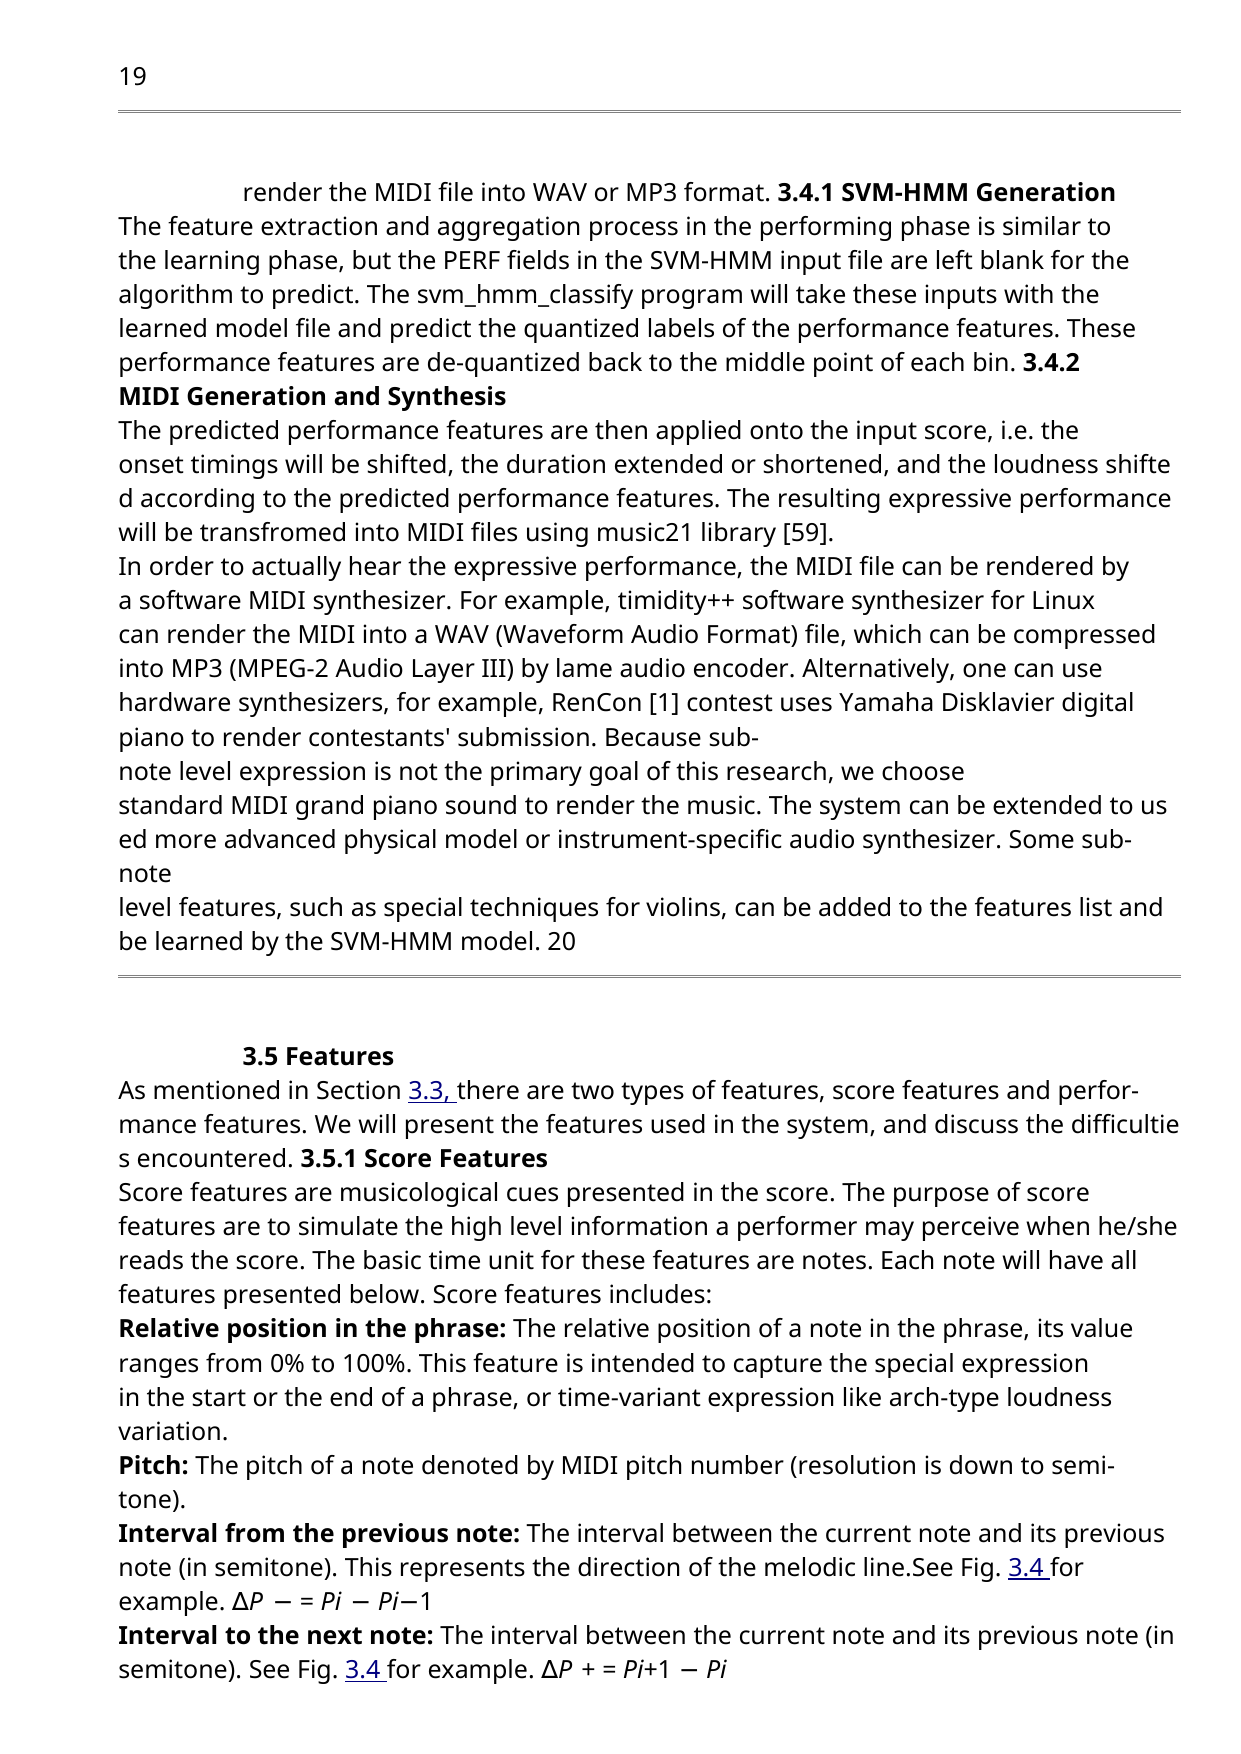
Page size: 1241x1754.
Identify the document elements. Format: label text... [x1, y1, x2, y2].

text render the MIDI file into WAV or MP3 format. 3.4.1 SVM-HMM Generation The feature extraction and aggregation process in the performing phase is similar to the learning phase, but the PERF fields in the SVM-HMM input file are left blank for the algorithm to predict. The svm_hmm_classify program will take these inputs with the learned model file and predict the quantized labels of the performance features. These performance features are de-quantized back to the middle point of each bin. 3.4.2 MIDI Generation and Synthesis The predicted performance features are then applied onto the input score, i.e. the onset timings will be shifted, the duration extended or shortened, and the loudness shifted according to the predicted performance features. The resulting expressive performance will be transfromed into MIDI files using music21 library [59]. In order to actually hear the expressive performance, the MIDI file can be rendered by a software MIDI synthesizer. For example, timidity++ software synthesizer for Linux can render the MIDI into a WAV (Waveform Audio Format) file, which can be compressed into MP3 (MPEG-2 Audio Layer III) by lame audio encoder. Alternatively, one can use hardware synthesizers, for example, RenCon [1] contest uses Yamaha Disklavier digital piano to render contestants' submission. Because sub-note level expression is not the primary goal of this research, we choose standard MIDI grand piano sound to render the music. The system can be extended to used more advanced physical model or instrument-specific audio synthesizer. Some sub-note level features, such as special techniques for violins, can be added to the features list and be learned by the SVM-HMM model. 20 [118, 142, 1181, 958]
text 19 [118, 59, 1181, 93]
text 3.5 Features As mentioned in Section 3.3, there are two types of features, score features and perfor- mance features. We will present the features used in the system, and discuss the difficulties encountered. 3.5.1 Score Features Score features are musicological cues presented in the score. The purpose of score features are to simulate the high level information a performer may perceive when he/she reads the score. The basic time unit for these features are notes. Each note will have all features presented below. Score features includes: Relative position in the phrase: The relative position of a note in the phrase, its value ranges from 0% to 100%. This feature is intended to capture the special expression in the start or the end of a phrase, or time-variant expression like arch-type loudness variation. Pitch: The pitch of a note denoted by MIDI pitch number (resolution is down to semi- tone). Interval from the previous note: The interval between the current note and its previous note (in semitone). This represents the direction of the melodic line.See Fig. 3.4 for example. ∆P − = Pi − Pi−1 Interval to the next note: The interval between the current note and its previous note (in semitone). See Fig. 3.4 for example. ∆P + = Pi+1 − Pi [118, 1006, 1181, 1686]
